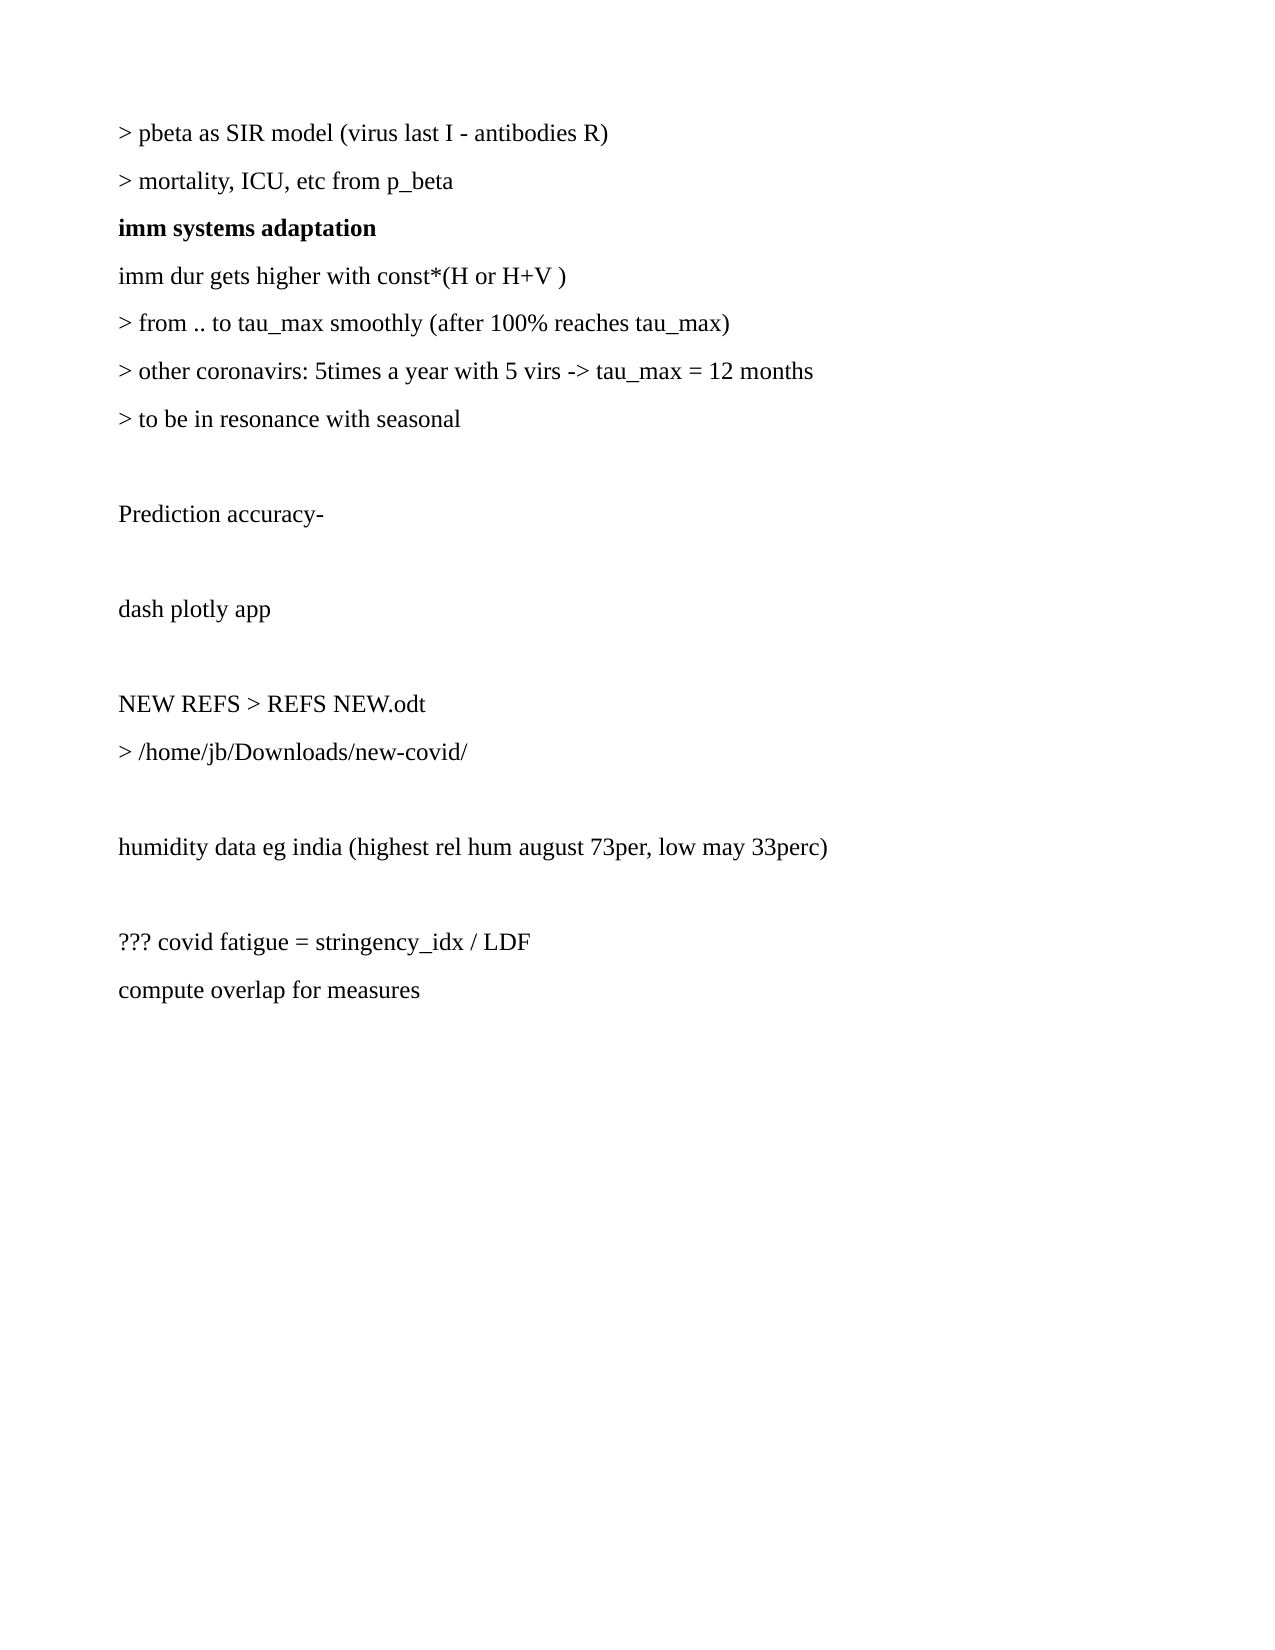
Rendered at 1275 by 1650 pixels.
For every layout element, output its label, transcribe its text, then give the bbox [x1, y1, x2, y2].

text compute overlap for measures [118, 975, 1157, 1004]
text > to be in resonance with seasonal [118, 404, 1157, 432]
text > mortality, ICU, etc from p_beta [118, 166, 1157, 194]
text imm systems adaptation [118, 213, 1157, 242]
text > pbeta as SIR model (virus last I - antibodies R) [118, 118, 1157, 147]
text dash plotly app [118, 594, 1157, 623]
text Prediction accuracy- [118, 499, 1157, 528]
text ??? covid fatigue = stringency_idx / LDF [118, 927, 1157, 956]
text humidity data eg india (highest rel hum august 73per, low may 33perc) [118, 832, 1157, 861]
text NEW REFS > REFS NEW.odt [118, 689, 1157, 718]
text > other coronavirs: 5times a year with 5 virs -> tau_max = 12 months [118, 356, 1157, 385]
text > from .. to tau_max smoothly (after 100% reaches tau_max) [118, 308, 1157, 337]
text imm dur gets higher with const*(H or H+V ) [118, 261, 1157, 290]
text > /home/jb/Downloads/new-covid/ [118, 737, 1157, 766]
